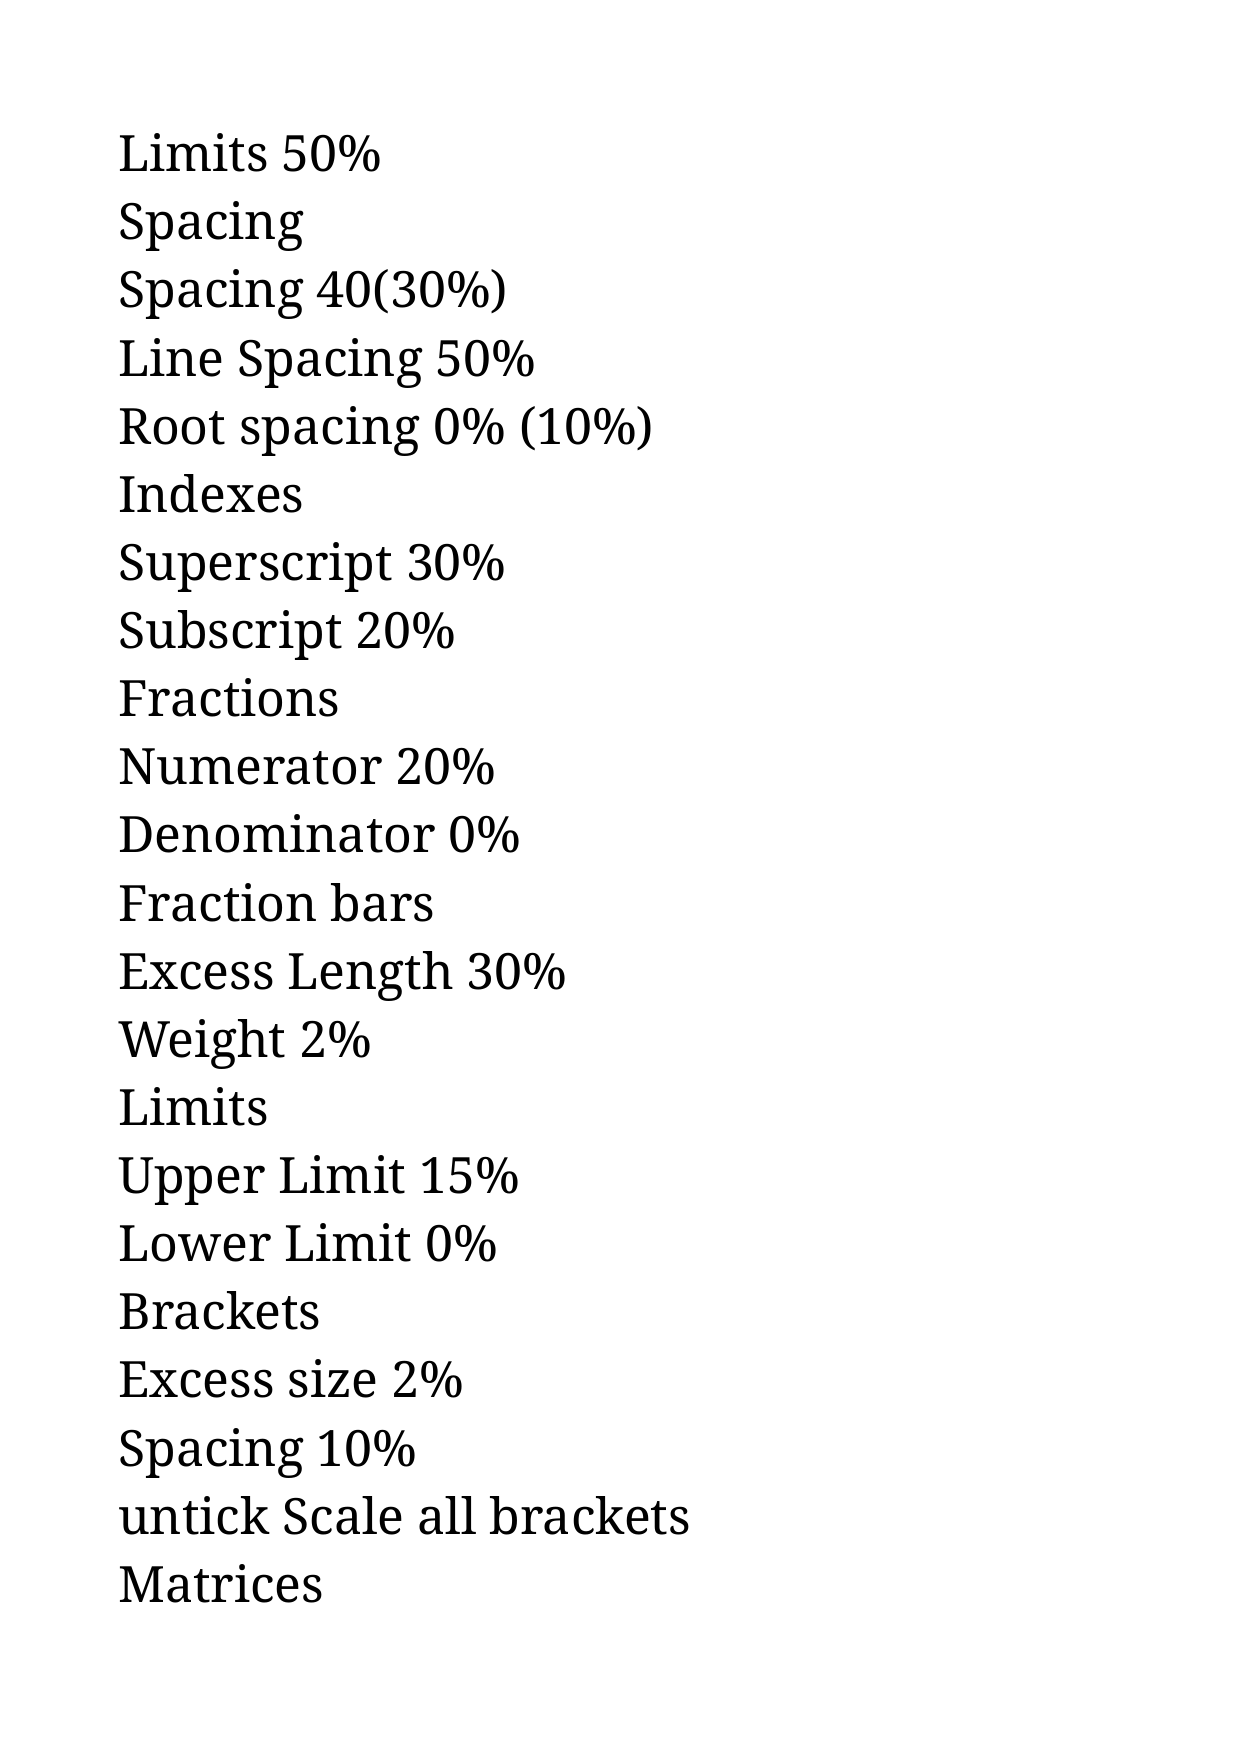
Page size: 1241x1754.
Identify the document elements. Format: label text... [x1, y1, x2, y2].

text Spacing 40(30%) [118, 254, 1122, 322]
text Denominator 0% [118, 799, 1122, 867]
text Weight 2% [118, 1004, 1122, 1072]
text Matrices [118, 1549, 1122, 1617]
text Superscript 30% [118, 527, 1122, 595]
text Excess Length 30% [118, 936, 1122, 1004]
text Fractions [118, 663, 1122, 731]
text Limits [118, 1072, 1122, 1140]
text Upper Limit 15% [118, 1140, 1122, 1208]
text Lower Limit 0% [118, 1208, 1122, 1276]
text Line Spacing 50% [118, 322, 1122, 391]
text Fraction bars [118, 867, 1122, 936]
text Spacing [118, 186, 1122, 254]
text Brackets [118, 1276, 1122, 1344]
text Limits 50% [118, 118, 1122, 186]
text untick Scale all brackets [118, 1481, 1122, 1549]
text Indexes [118, 459, 1122, 527]
text Numerator 20% [118, 731, 1122, 799]
text Subscript 20% [118, 595, 1122, 663]
text Excess size 2% [118, 1344, 1122, 1412]
text Spacing 10% [118, 1412, 1122, 1481]
text Root spacing 0% (10%) [118, 391, 1122, 459]
